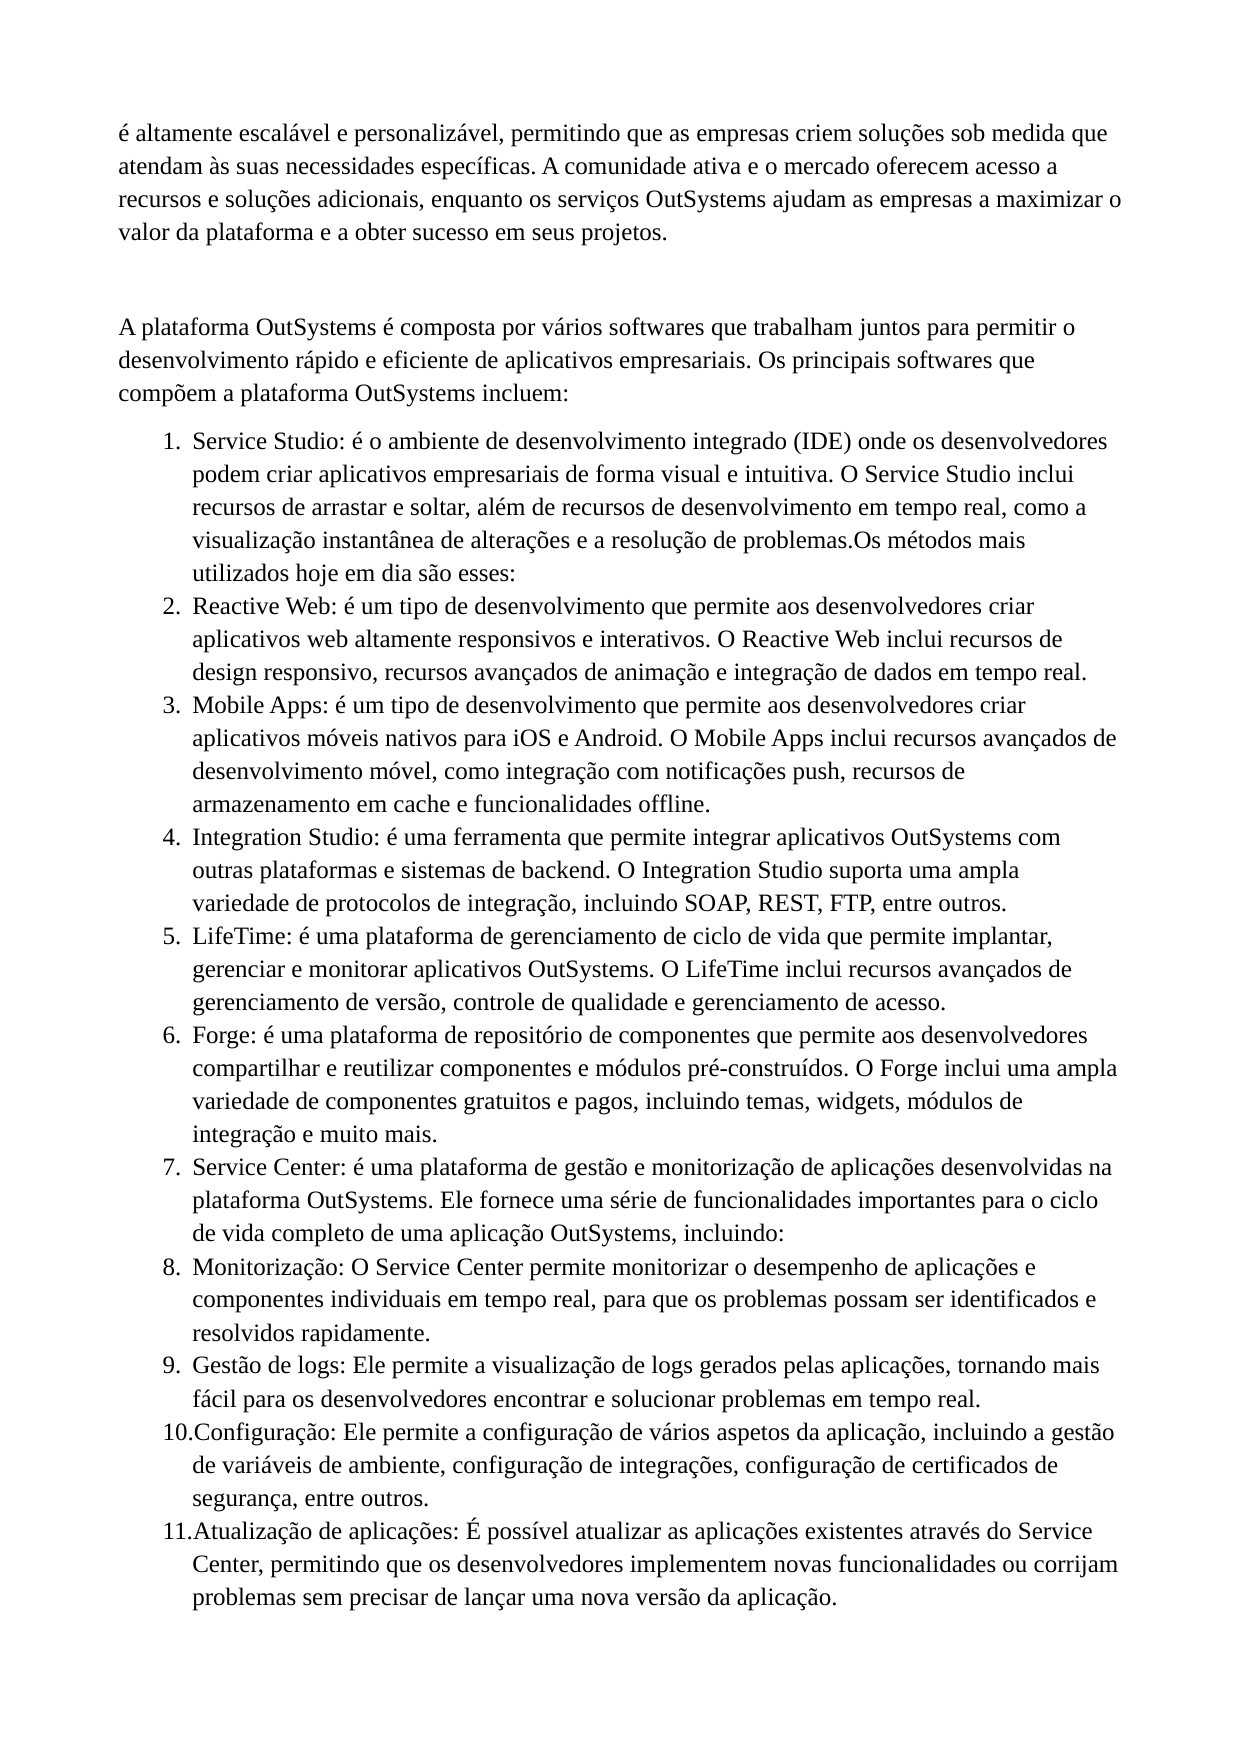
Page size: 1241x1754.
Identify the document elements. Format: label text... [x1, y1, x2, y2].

text é altamente escalável e personalizável, permitindo que as empresas criem soluções sob medida que atendam às suas necessidades específicas. A comunidade ativa e o mercado oferecem acesso a recursos e soluções adicionais, enquanto os serviços OutSystems ajudam as empresas a maximizar o valor da plataforma e a obter sucesso em seus projetos. [118, 118, 1122, 246]
text A plataforma OutSystems é composta por vários softwares que trabalham juntos para permitir o desenvolvimento rápido e eficiente de aplicativos empresariais. Os principais softwares que compõem a plataforma OutSystems incluem: [118, 312, 1122, 407]
list Configuração: Ele permite a configuração de vários aspetos da aplicação, incluindo a gestão de variáveis de ambiente, configuração de integrações, configuração de certificados de segurança, entre outros. [162, 1417, 1122, 1511]
list Reactive Web: é um tipo de desenvolvimento que permite aos desenvolvedores criar aplicativos web altamente responsivos e interativos. O Reactive Web inclui recursos de design responsivo, recursos avançados de animação e integração de dados em tempo real. [162, 591, 1122, 686]
list LifeTime: é uma plataforma de gerenciamento de ciclo de vida que permite implantar, gerenciar e monitorar aplicativos OutSystems. O LifeTime inclui recursos avançados de gerenciamento de versão, controle de qualidade e gerenciamento de acesso. [162, 921, 1122, 1016]
list Service Center: é uma plataforma de gestão e monitorização de aplicações desenvolvidas na plataforma OutSystems. Ele fornece uma série de funcionalidades importantes para o ciclo de vida completo de uma aplicação OutSystems, incluindo: [162, 1152, 1122, 1247]
list Forge: é uma plataforma de repositório de componentes que permite aos desenvolvedores compartilhar e reutilizar componentes e módulos pré-construídos. O Forge inclui uma ampla variedade de componentes gratuitos e pagos, incluindo temas, widgets, módulos de integração e muito mais. [162, 1020, 1122, 1148]
list Atualização de aplicações: É possível atualizar as aplicações existentes através do Service Center, permitindo que os desenvolvedores implementem novas funcionalidades ou corrijam problemas sem precisar de lançar uma nova versão da aplicação. [162, 1516, 1122, 1611]
list Integration Studio: é uma ferramenta que permite integrar aplicativos OutSystems com outras plataformas e sistemas de backend. O Integration Studio suporta uma ampla variedade de protocolos de integração, incluindo SOAP, REST, FTP, entre outros. [162, 822, 1122, 917]
list Service Studio: é o ambiente de desenvolvimento integrado (IDE) onde os desenvolvedores podem criar aplicativos empresariais de forma visual e intuitiva. O Service Studio inclui recursos de arrastar e soltar, além de recursos de desenvolvimento em tempo real, como a visualização instantânea de alterações e a resolução de problemas.Os métodos mais utilizados hoje em dia são esses: [162, 426, 1122, 587]
list Monitorização: O Service Center permite monitorizar o desempenho de aplicações e componentes individuais em tempo real, para que os problemas possam ser identificados e resolvidos rapidamente. [162, 1252, 1122, 1346]
list Gestão de logs: Ele permite a visualização de logs gerados pelas aplicações, tornando mais fácil para os desenvolvedores encontrar e solucionar problemas em tempo real. [162, 1351, 1122, 1412]
list Mobile Apps: é um tipo de desenvolvimento que permite aos desenvolvedores criar aplicativos móveis nativos para iOS e Android. O Mobile Apps inclui recursos avançados de desenvolvimento móvel, como integração com notificações push, recursos de armazenamento em cache e funcionalidades offline. [162, 690, 1122, 818]
